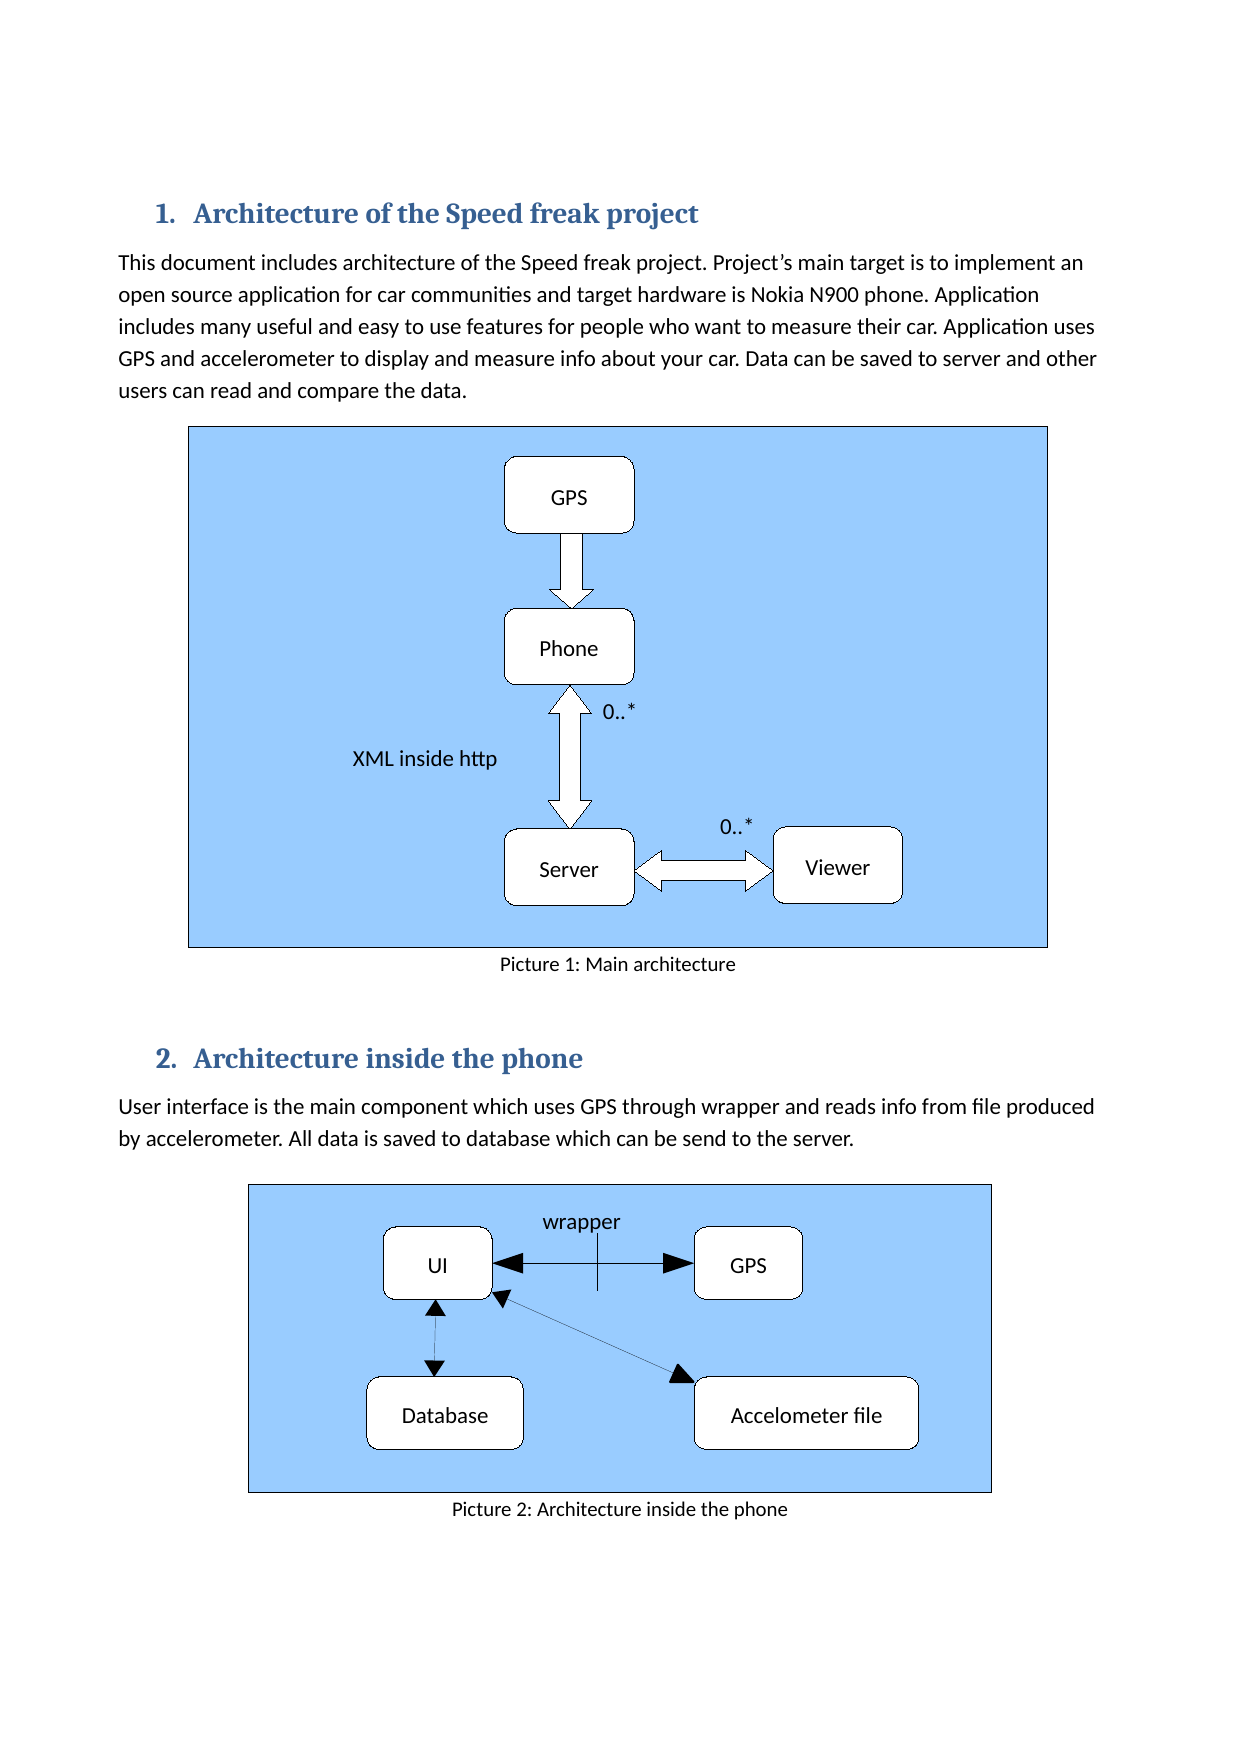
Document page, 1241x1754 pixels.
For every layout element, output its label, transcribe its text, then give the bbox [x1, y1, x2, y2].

subtitle Architecture inside the phone [156, 1042, 1122, 1076]
subtitle Architecture of the Speed freak project [156, 198, 1122, 231]
text Picture 2: Architecture inside the phone [248, 1493, 992, 1522]
text This document includes architecture of the Speed freak project. Project’s main target is to implement an open source application for car communities and target hardware is Nokia N900 phone. Application includes many useful and easy to use features for people who want to measure their car. Application uses GPS and accelerometer to display and measure info about your car. Data can be saved to server and other users can read and compare the data. [118, 248, 1122, 405]
text Picture 1: Main architecture [188, 948, 1048, 976]
text User interface is the main component which uses GPS through wrapper and reads info from file produced by accelerometer. All data is saved to database which can be send to the server. [118, 1092, 1122, 1153]
